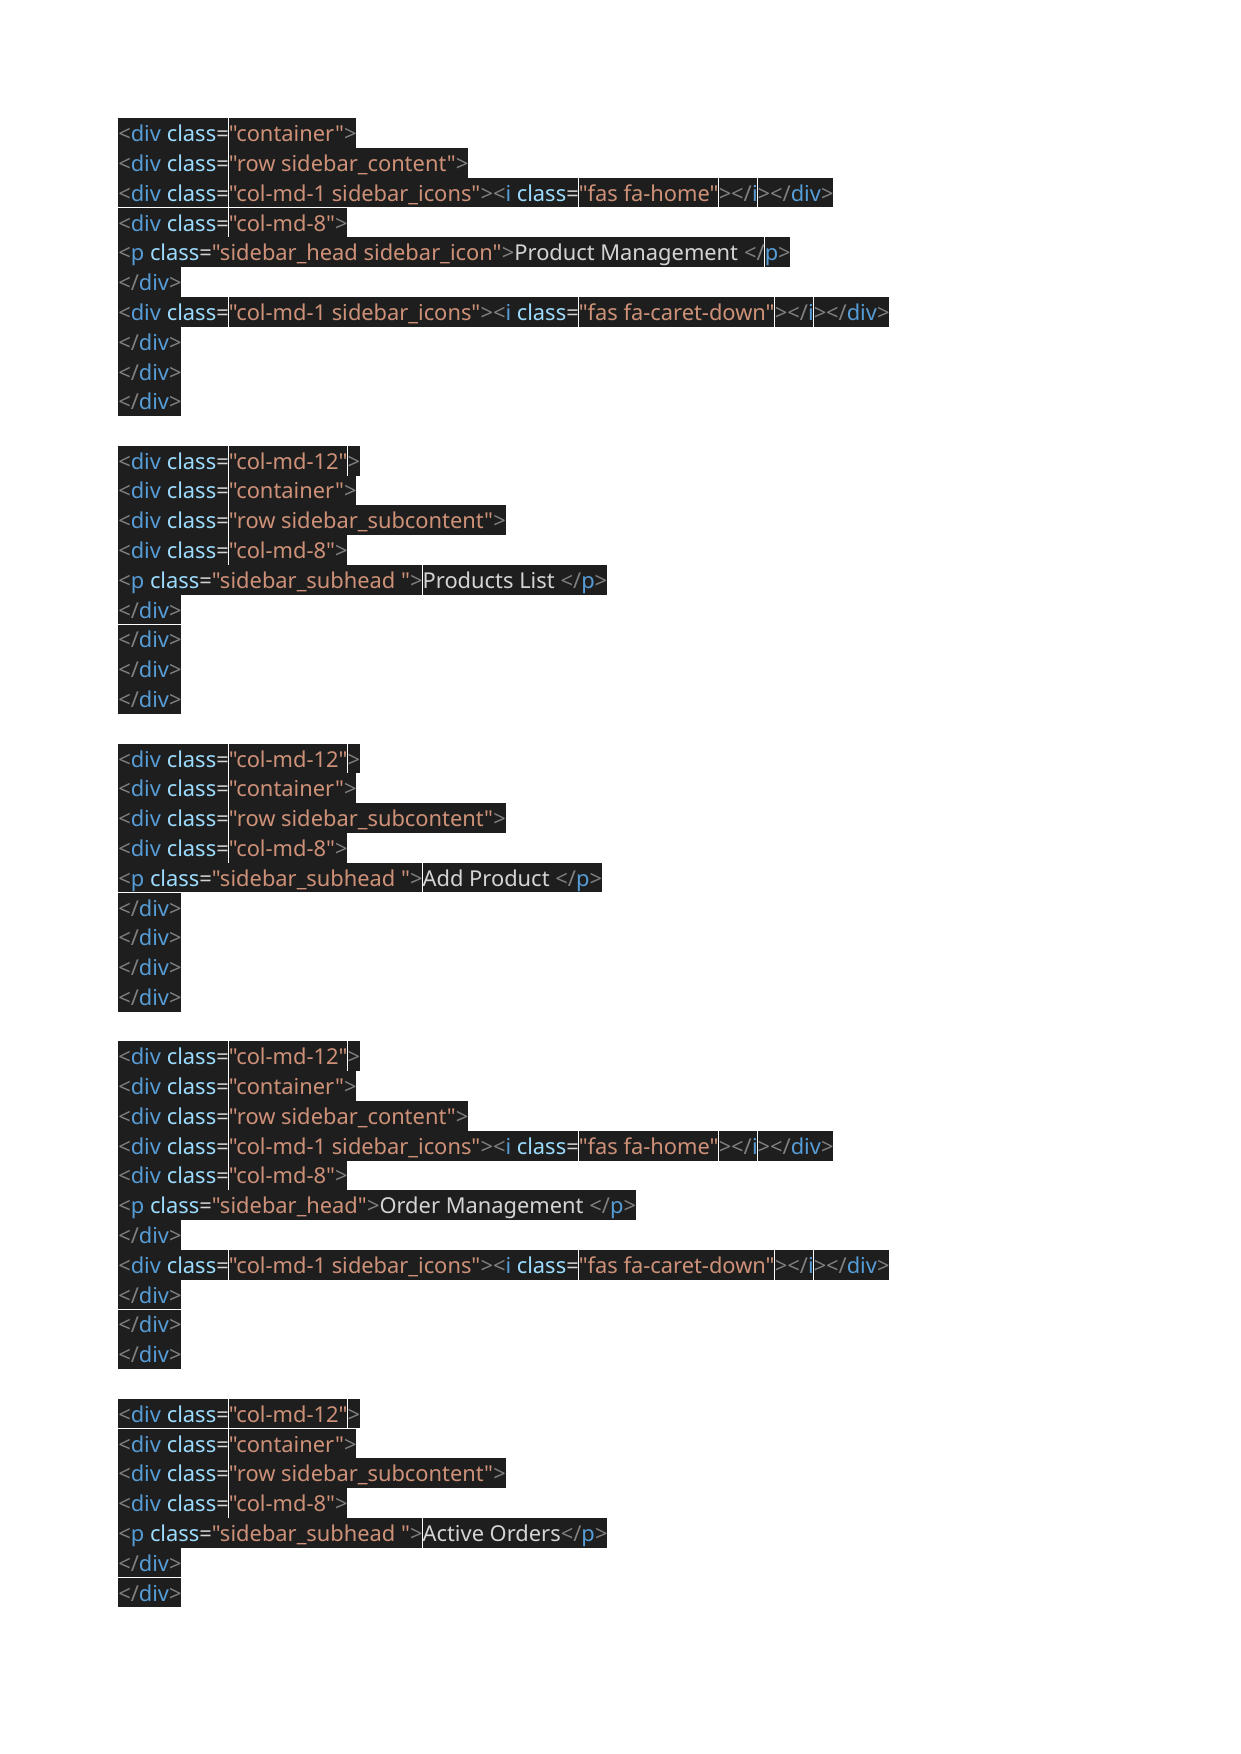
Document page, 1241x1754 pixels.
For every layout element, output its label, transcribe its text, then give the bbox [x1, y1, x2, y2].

text <div class="container"> [118, 1428, 1122, 1458]
text </div> [118, 1309, 1122, 1339]
text <div class="col-md-1 sidebar_icons"><i class="fas fa-caret-down"></i></div> [118, 297, 1122, 327]
text <div class="col-md-12"> [118, 743, 1122, 773]
text </div> [118, 1548, 1122, 1577]
text </div> [118, 684, 1122, 714]
text <div class="row sidebar_subcontent"> [118, 505, 1122, 535]
text <div class="col-md-1 sidebar_icons"><i class="fas fa-caret-down"></i></div> [118, 1250, 1122, 1280]
text <div class="row sidebar_content"> [118, 148, 1122, 178]
text <div class="col-md-8"> [118, 207, 1122, 237]
text </div> [118, 624, 1122, 654]
text <div class="col-md-12"> [118, 446, 1122, 476]
text </div> [118, 1577, 1122, 1607]
text </div> [118, 356, 1122, 386]
text <div class="col-md-12"> [118, 1041, 1122, 1071]
text <div class="container"> [118, 118, 1122, 148]
text <div class="row sidebar_content"> [118, 1101, 1122, 1131]
text <div class="col-md-8"> [118, 535, 1122, 565]
text <div class="container"> [118, 1071, 1122, 1101]
text </div> [118, 952, 1122, 982]
text <p class="sidebar_head sidebar_icon">Product Management </p> [118, 237, 1122, 267]
text <div class="row sidebar_subcontent"> [118, 803, 1122, 833]
text </div> [118, 1220, 1122, 1250]
text <p class="sidebar_subhead ">Products List </p> [118, 565, 1122, 595]
text <div class="col-md-8"> [118, 833, 1122, 863]
text <p class="sidebar_subhead ">Active Orders</p> [118, 1518, 1122, 1548]
text <div class="col-md-8"> [118, 1488, 1122, 1518]
text <p class="sidebar_head">Order Management </p> [118, 1190, 1122, 1220]
text </div> [118, 892, 1122, 922]
text <div class="col-md-1 sidebar_icons"><i class="fas fa-home"></i></div> [118, 178, 1122, 207]
text <div class="col-md-1 sidebar_icons"><i class="fas fa-home"></i></div> [118, 1131, 1122, 1161]
text <div class="row sidebar_subcontent"> [118, 1458, 1122, 1488]
text <p class="sidebar_subhead ">Add Product </p> [118, 863, 1122, 892]
text </div> [118, 327, 1122, 356]
text </div> [118, 267, 1122, 297]
text </div> [118, 386, 1122, 416]
text <div class="col-md-8"> [118, 1161, 1122, 1190]
text </div> [118, 982, 1122, 1012]
text </div> [118, 654, 1122, 684]
text </div> [118, 922, 1122, 952]
text <div class="container"> [118, 773, 1122, 803]
text <div class="col-md-12"> [118, 1399, 1122, 1428]
text </div> [118, 1339, 1122, 1369]
text <div class="container"> [118, 476, 1122, 505]
text </div> [118, 1280, 1122, 1309]
text </div> [118, 595, 1122, 624]
